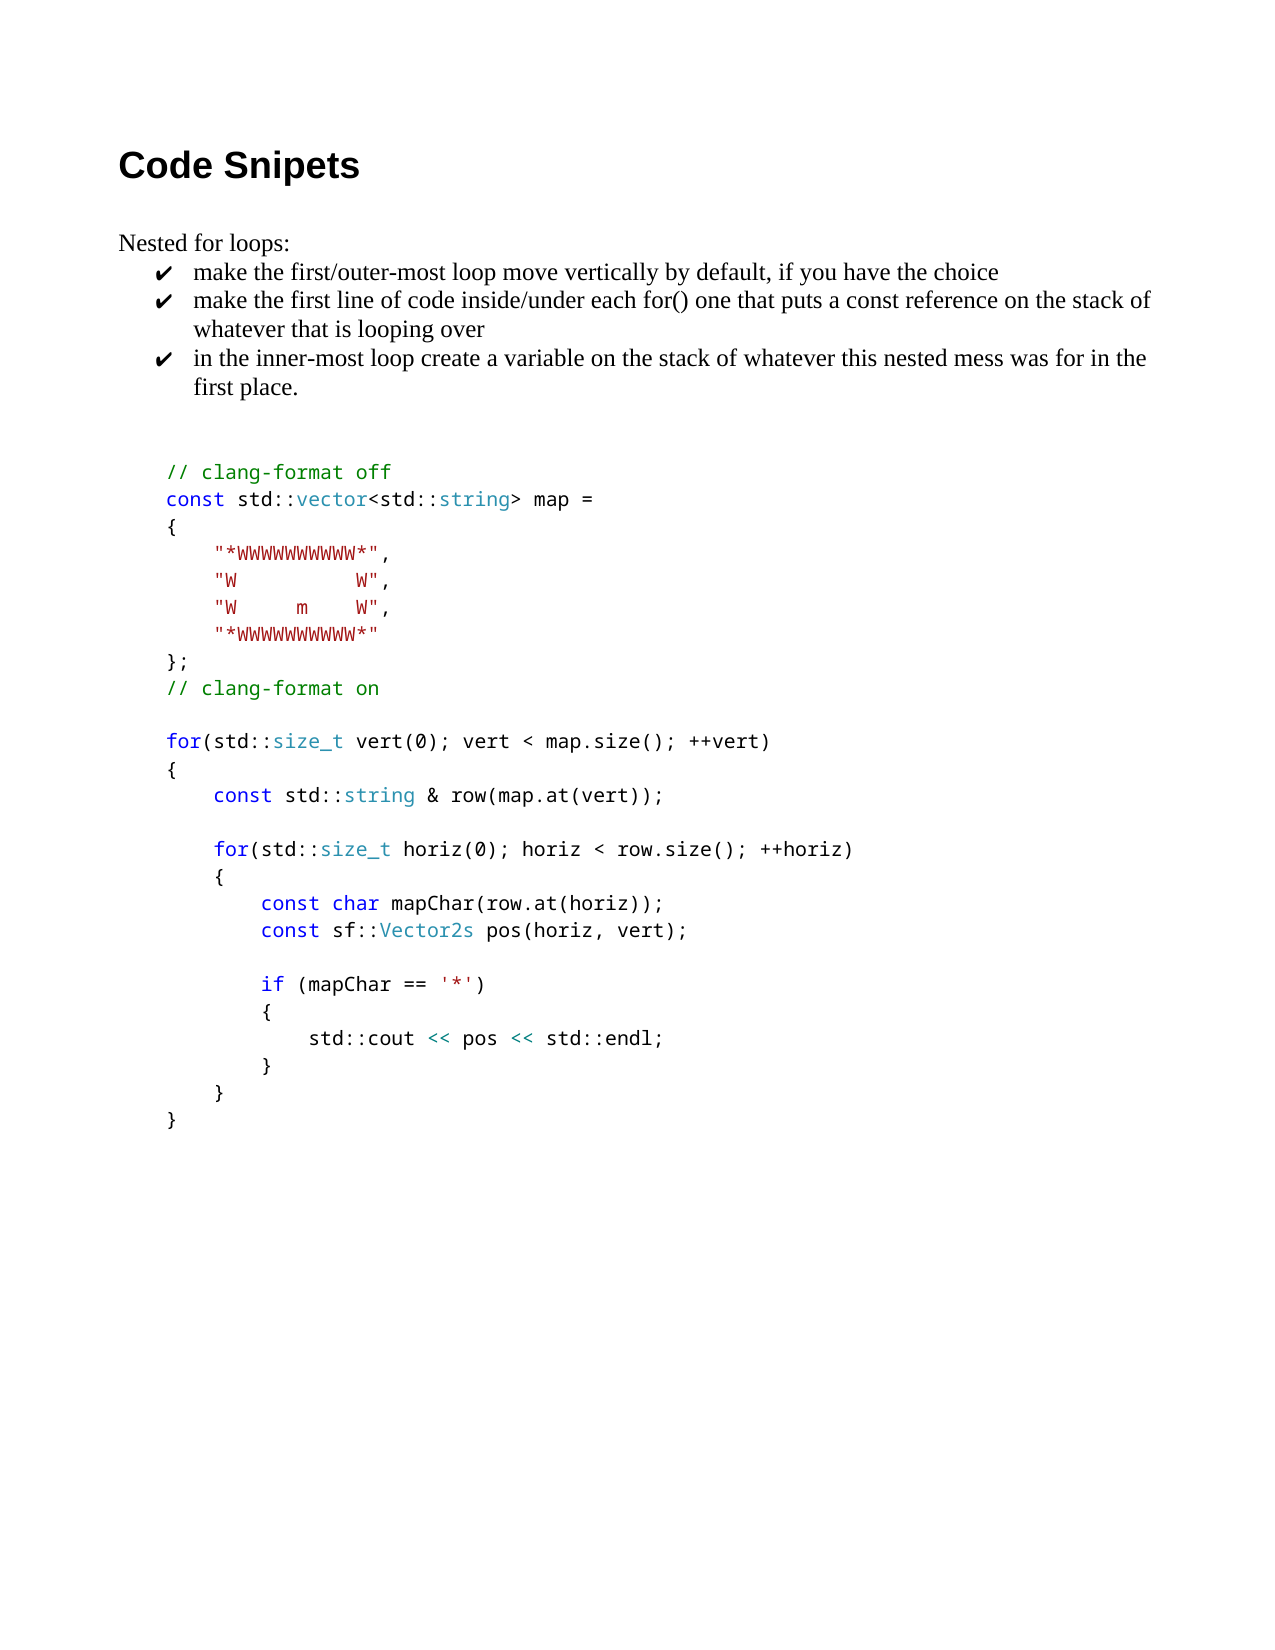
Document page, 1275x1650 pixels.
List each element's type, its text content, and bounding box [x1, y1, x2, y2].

text // clang-format on [118, 674, 1157, 701]
subtitle Code Snipets [118, 143, 1157, 187]
text }; [118, 647, 1157, 674]
text } [118, 1106, 1157, 1132]
text if (mapChar == '*') [118, 971, 1157, 998]
text "W W", [118, 566, 1157, 593]
text const sf::Vector2s pos(horiz, vert); [118, 917, 1157, 944]
text const std::string & row(map.at(vert)); [118, 782, 1157, 809]
text } [118, 1052, 1157, 1078]
text { [118, 863, 1157, 890]
list make the first/outer-most loop move vertically by default, if you have the choice [156, 257, 1157, 286]
list make the first line of code inside/under each for() one that puts a const reference on the stack of whatever that is looping over [156, 286, 1157, 343]
text { [118, 755, 1157, 782]
text { [118, 512, 1157, 539]
text const std::vector<std::string> map = [118, 485, 1157, 512]
text } [118, 1078, 1157, 1106]
text Nested for loops: [118, 228, 1157, 257]
text { [118, 998, 1157, 1024]
text const char mapChar(row.at(horiz)); [118, 890, 1157, 917]
list in the inner-most loop create a variable on the stack of whatever this nested mess was for in the first place. [156, 343, 1157, 401]
text for(std::size_t horiz(0); horiz < row.size(); ++horiz) [118, 836, 1157, 863]
text for(std::size_t vert(0); vert < map.size(); ++vert) [118, 728, 1157, 755]
text // clang-format off [118, 458, 1157, 485]
text std::cout << pos << std::endl; [118, 1024, 1157, 1052]
text "*WWWWWWWWWW*" [118, 620, 1157, 647]
text "*WWWWWWWWWW*", [118, 539, 1157, 566]
text "W m W", [118, 593, 1157, 620]
